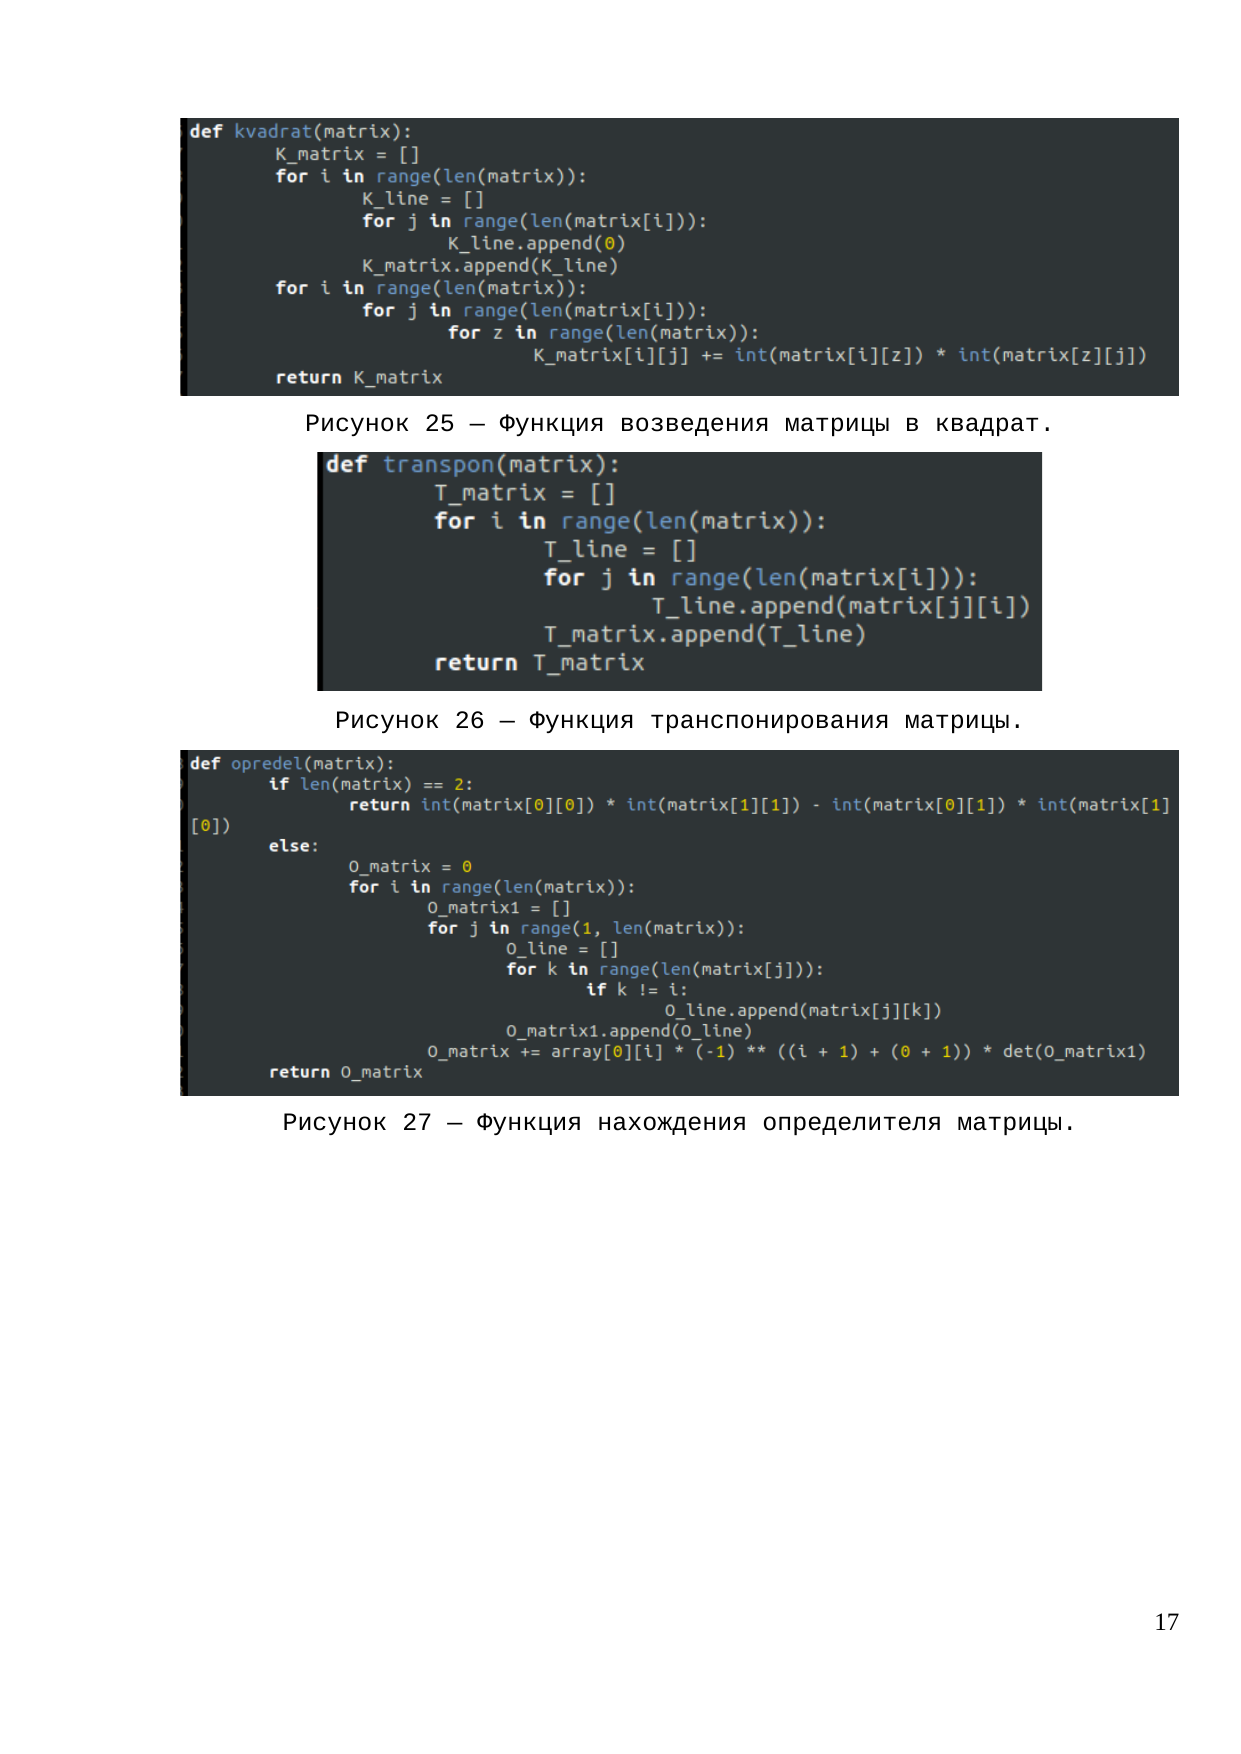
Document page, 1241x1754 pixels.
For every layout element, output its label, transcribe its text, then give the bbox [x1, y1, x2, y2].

text Рисунок 25 — Функция возведения матрицы в квадрат. [180, 396, 1179, 438]
text Рисунок 26 — Функция транспонирования матрицы. [180, 708, 1179, 736]
picture [180, 750, 1179, 1096]
picture [180, 118, 1179, 396]
text Рисунок 27 — Функция нахождения определителя матрицы. [180, 1096, 1179, 1138]
picture [317, 452, 1043, 691]
